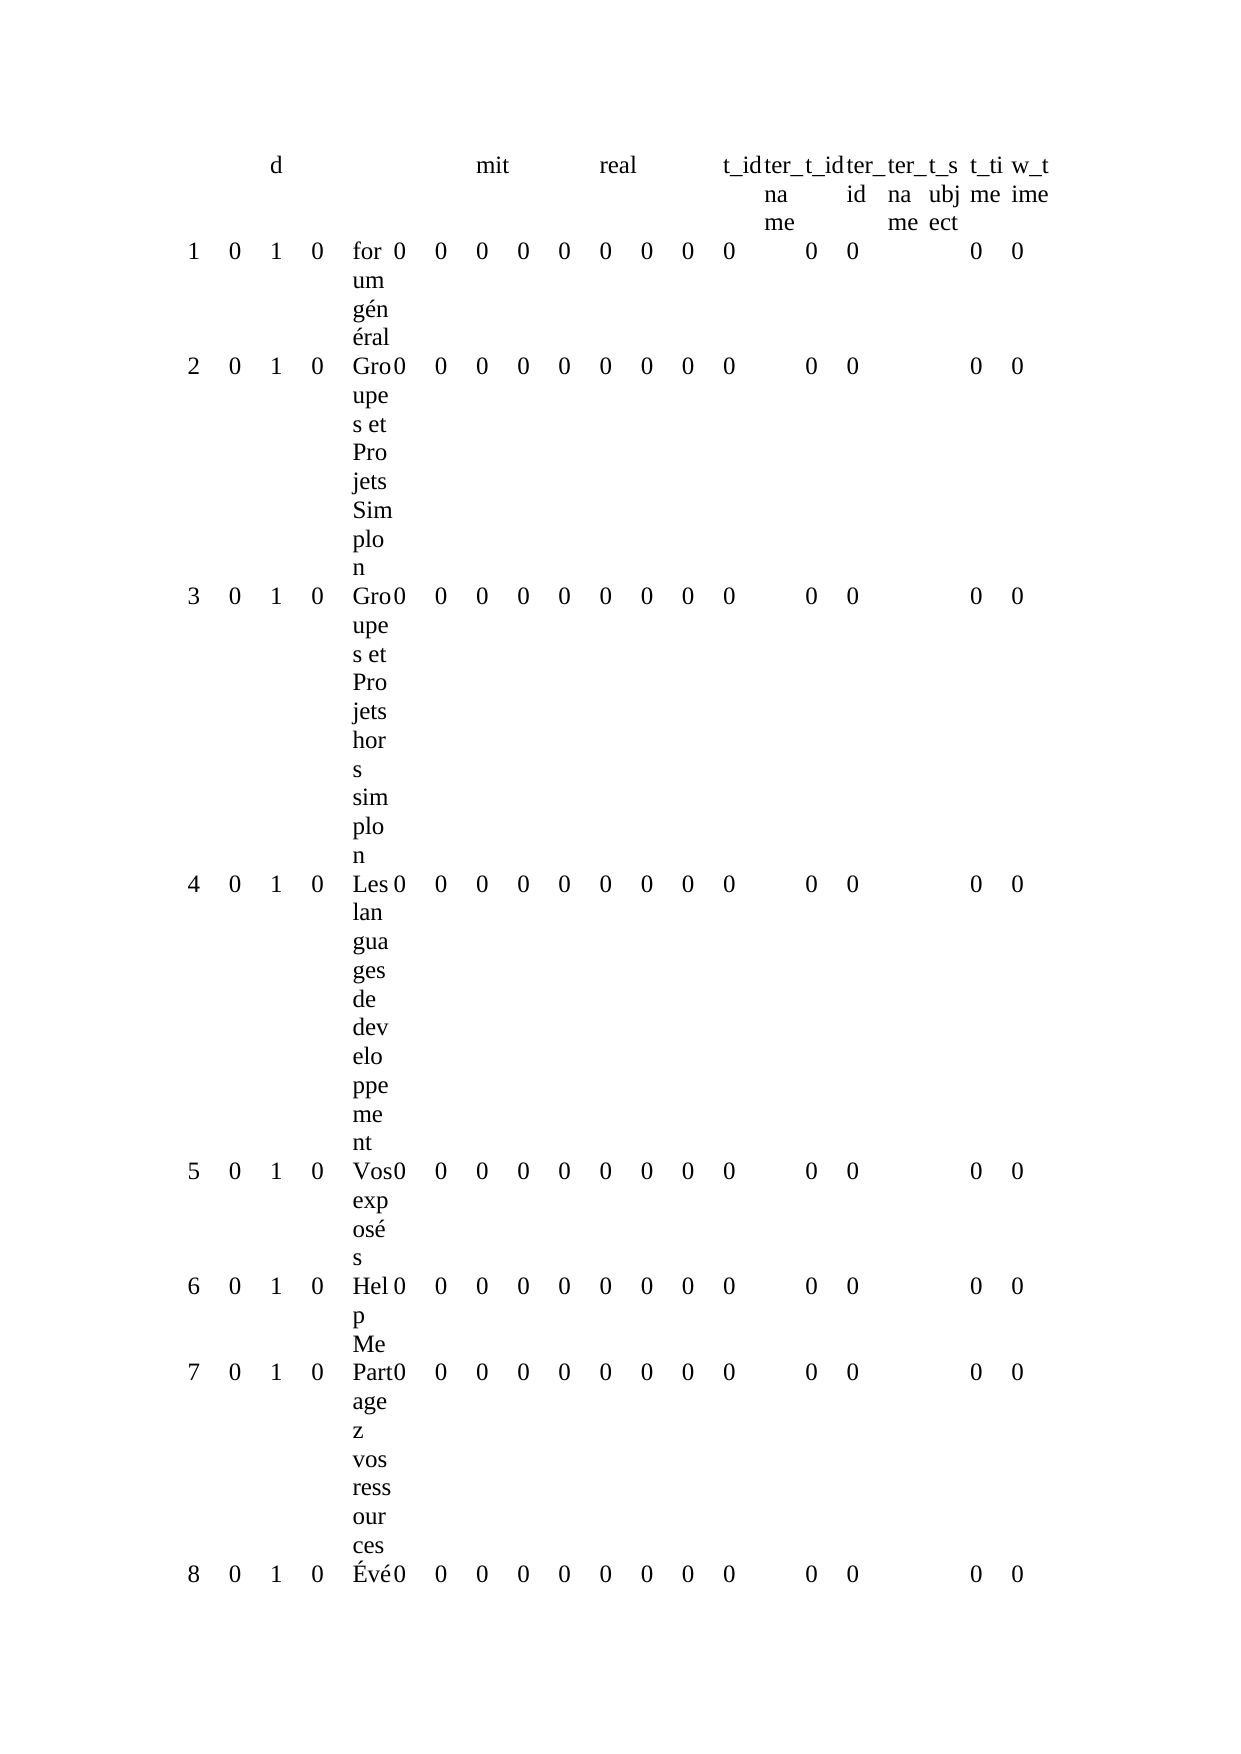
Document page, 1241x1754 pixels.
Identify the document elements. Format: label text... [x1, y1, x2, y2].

table_cell 0 [476, 581, 517, 869]
table_cell 0 [517, 581, 558, 869]
table_cell 0 [476, 1358, 517, 1559]
table_cell 0 [1011, 1271, 1053, 1357]
table_cell 0 [435, 581, 476, 869]
table_cell 0 [1011, 869, 1053, 1156]
table_cell 0 [311, 351, 352, 581]
table_cell 0 [641, 1559, 682, 1587]
table_header [682, 150, 723, 236]
table_cell 0 [311, 1271, 352, 1357]
table_cell 0 [805, 1156, 846, 1271]
table_cell 1 [270, 236, 311, 351]
table_cell 0 [970, 1358, 1011, 1559]
table_cell 0 [558, 351, 599, 581]
table_cell 0 [311, 1156, 352, 1271]
table_cell 0 [723, 581, 764, 869]
table_cell 0 [517, 1358, 558, 1559]
table_cell 0 [846, 1271, 888, 1357]
table_cell 1 [270, 1358, 311, 1559]
table_header [517, 150, 558, 236]
table_cell 0 [641, 1358, 682, 1559]
table_cell [888, 1559, 929, 1587]
table_cell 0 [970, 581, 1011, 869]
table_cell 0 [805, 1271, 846, 1357]
table_cell 0 [805, 581, 846, 869]
table_header topic_last_post_id [805, 150, 846, 236]
table_cell 0 [846, 1358, 888, 1559]
table_header [188, 150, 229, 236]
table_cell 7 [188, 1358, 229, 1559]
table_cell 0 [805, 869, 846, 1156]
table_header [393, 150, 434, 236]
table_cell [888, 1358, 929, 1559]
table_header [641, 150, 682, 236]
table_cell [929, 1559, 970, 1587]
table_cell 0 [393, 1156, 434, 1271]
table_cell 0 [599, 236, 641, 351]
table_cell 0 [682, 1156, 723, 1271]
table_cell 0 [476, 1559, 517, 1587]
table_cell 0 [435, 1271, 476, 1357]
table_cell 2 [188, 351, 229, 581]
table_cell [764, 1156, 805, 1271]
table_cell 0 [311, 1559, 352, 1587]
table_cell 1 [270, 1271, 311, 1357]
table_cell 0 [311, 236, 352, 351]
table_cell Événements Simplon [352, 1559, 393, 1587]
table_cell 0 [723, 1271, 764, 1357]
table_cell 0 [517, 351, 558, 581]
table_cell [764, 1271, 805, 1357]
table_cell 0 [805, 1559, 846, 1587]
table_cell 0 [846, 1559, 888, 1587]
table_cell 0 [846, 236, 888, 351]
table_cell 4 [188, 869, 229, 1156]
table_cell 0 [723, 1559, 764, 1587]
table_cell 0 [599, 1559, 641, 1587]
table_cell 0 [846, 869, 888, 1156]
table_cell 0 [723, 236, 764, 351]
table_cell [888, 869, 929, 1156]
table_cell 0 [1011, 581, 1053, 869]
table_header topic_first_poster_name [764, 150, 805, 236]
table_cell 1 [270, 869, 311, 1156]
table_cell [929, 1156, 970, 1271]
table_cell 0 [599, 869, 641, 1156]
table_cell 0 [435, 1156, 476, 1271]
table_cell 0 [846, 351, 888, 581]
table_cell 0 [229, 1358, 270, 1559]
table_cell [764, 1358, 805, 1559]
table_cell 0 [435, 236, 476, 351]
table_cell 0 [641, 581, 682, 869]
table_cell 0 [599, 1358, 641, 1559]
table_header real [599, 150, 641, 236]
table_cell 0 [599, 351, 641, 581]
table_cell 0 [970, 1156, 1011, 1271]
table_header ter_name [888, 150, 929, 236]
table_cell 0 [723, 869, 764, 1156]
table_cell 0 [476, 1156, 517, 1271]
table_cell 0 [311, 581, 352, 869]
table_cell 0 [805, 236, 846, 351]
table_cell [764, 581, 805, 869]
table_cell 1 [188, 236, 229, 351]
table_cell 1 [270, 1156, 311, 1271]
table_header [435, 150, 476, 236]
table_header t_subject [929, 150, 970, 236]
table_cell 0 [846, 581, 888, 869]
table_cell [888, 351, 929, 581]
table_cell 0 [435, 1559, 476, 1587]
table_cell [929, 351, 970, 581]
table_cell 0 [435, 351, 476, 581]
table_cell 0 [517, 1271, 558, 1357]
table_cell [929, 236, 970, 351]
table_cell 5 [188, 1156, 229, 1271]
table_cell 0 [599, 581, 641, 869]
table_cell 0 [641, 1271, 682, 1357]
table_cell 0 [682, 869, 723, 1156]
table_cell [888, 1271, 929, 1357]
table_header [311, 150, 352, 236]
table_cell Vos exposés [352, 1156, 393, 1271]
table_cell 0 [517, 1559, 558, 1587]
table_cell [888, 236, 929, 351]
table_cell 0 [1011, 1156, 1053, 1271]
table_cell 0 [1011, 351, 1053, 581]
table_cell 0 [682, 236, 723, 351]
table_cell 0 [229, 1271, 270, 1357]
table_cell 0 [558, 1559, 599, 1587]
table_cell 0 [558, 236, 599, 351]
table_cell 0 [641, 1156, 682, 1271]
table_cell 0 [1011, 1358, 1053, 1559]
table_header [558, 150, 599, 236]
table_cell 0 [393, 1271, 434, 1357]
table_cell 0 [558, 1156, 599, 1271]
table_cell 0 [229, 869, 270, 1156]
table_cell [764, 869, 805, 1156]
table_cell 0 [970, 1559, 1011, 1587]
table_cell 0 [682, 1559, 723, 1587]
table_cell 0 [723, 1358, 764, 1559]
table_cell 0 [435, 869, 476, 1156]
table_cell 0 [1011, 1559, 1053, 1587]
table_cell Help Me [352, 1271, 393, 1357]
table_cell [764, 1559, 805, 1587]
table_cell 0 [393, 581, 434, 869]
table_cell 0 [558, 581, 599, 869]
table_header d [270, 150, 311, 236]
table_header mit [476, 150, 517, 236]
table_cell 0 [970, 869, 1011, 1156]
table_cell 0 [229, 1156, 270, 1271]
table_cell 0 [558, 1358, 599, 1559]
table_cell [764, 236, 805, 351]
table_cell 0 [641, 869, 682, 1156]
table_cell 0 [229, 236, 270, 351]
table_cell 0 [599, 1156, 641, 1271]
table_cell 0 [970, 351, 1011, 581]
table_cell 0 [435, 1358, 476, 1559]
table_cell 0 [846, 1156, 888, 1271]
table_cell 0 [393, 351, 434, 581]
table_cell [929, 1358, 970, 1559]
table_cell Groupes et Projets hors simplon [352, 581, 393, 869]
table_cell forum général [352, 236, 393, 351]
table_cell 0 [682, 1358, 723, 1559]
table_cell 1 [270, 351, 311, 581]
table_cell [929, 581, 970, 869]
table_cell 0 [682, 1271, 723, 1357]
table_cell 0 [723, 351, 764, 581]
table_cell 0 [970, 1271, 1011, 1357]
table_cell 1 [270, 581, 311, 869]
table_cell 1 [270, 1559, 311, 1587]
table_cell 0 [558, 869, 599, 1156]
table_cell Partagez vos ressources [352, 1358, 393, 1559]
table_cell 0 [641, 236, 682, 351]
table_cell 0 [805, 351, 846, 581]
table_cell 0 [476, 351, 517, 581]
table_cell 0 [476, 236, 517, 351]
table_cell 0 [682, 351, 723, 581]
table_cell 0 [393, 1358, 434, 1559]
table_cell 0 [311, 1358, 352, 1559]
table_cell [888, 581, 929, 869]
table_cell 6 [188, 1271, 229, 1357]
table_cell [929, 869, 970, 1156]
table_header topic_last_poster_id [846, 150, 888, 236]
table_cell 0 [1011, 236, 1053, 351]
table_cell 0 [393, 1559, 434, 1587]
table_header topic_first_post_id [723, 150, 764, 236]
table_header [229, 150, 270, 236]
table_cell 0 [682, 581, 723, 869]
table_cell 0 [517, 869, 558, 1156]
table_cell 0 [229, 351, 270, 581]
table_cell 0 [393, 869, 434, 1156]
table_cell 0 [229, 1559, 270, 1587]
table_header t_time [970, 150, 1011, 236]
table_cell 0 [970, 236, 1011, 351]
table_cell 0 [393, 236, 434, 351]
table_cell 0 [229, 581, 270, 869]
table_cell 0 [517, 1156, 558, 1271]
table_cell 0 [517, 236, 558, 351]
table_cell 0 [476, 1271, 517, 1357]
table_cell 0 [311, 869, 352, 1156]
table_header [352, 150, 393, 236]
table_cell 3 [188, 581, 229, 869]
table_cell Groupes et Projets Simplon [352, 351, 393, 581]
table_cell [764, 351, 805, 581]
table_cell 0 [805, 1358, 846, 1559]
table_cell 8 [188, 1559, 229, 1587]
table_header w_time [1011, 150, 1053, 236]
table_cell [929, 1271, 970, 1357]
table_cell Les languages de developpement [352, 869, 393, 1156]
table_cell 0 [723, 1156, 764, 1271]
table_cell 0 [476, 869, 517, 1156]
table_cell [888, 1156, 929, 1271]
table_cell 0 [641, 351, 682, 581]
table_cell 0 [558, 1271, 599, 1357]
table_cell 0 [599, 1271, 641, 1357]
